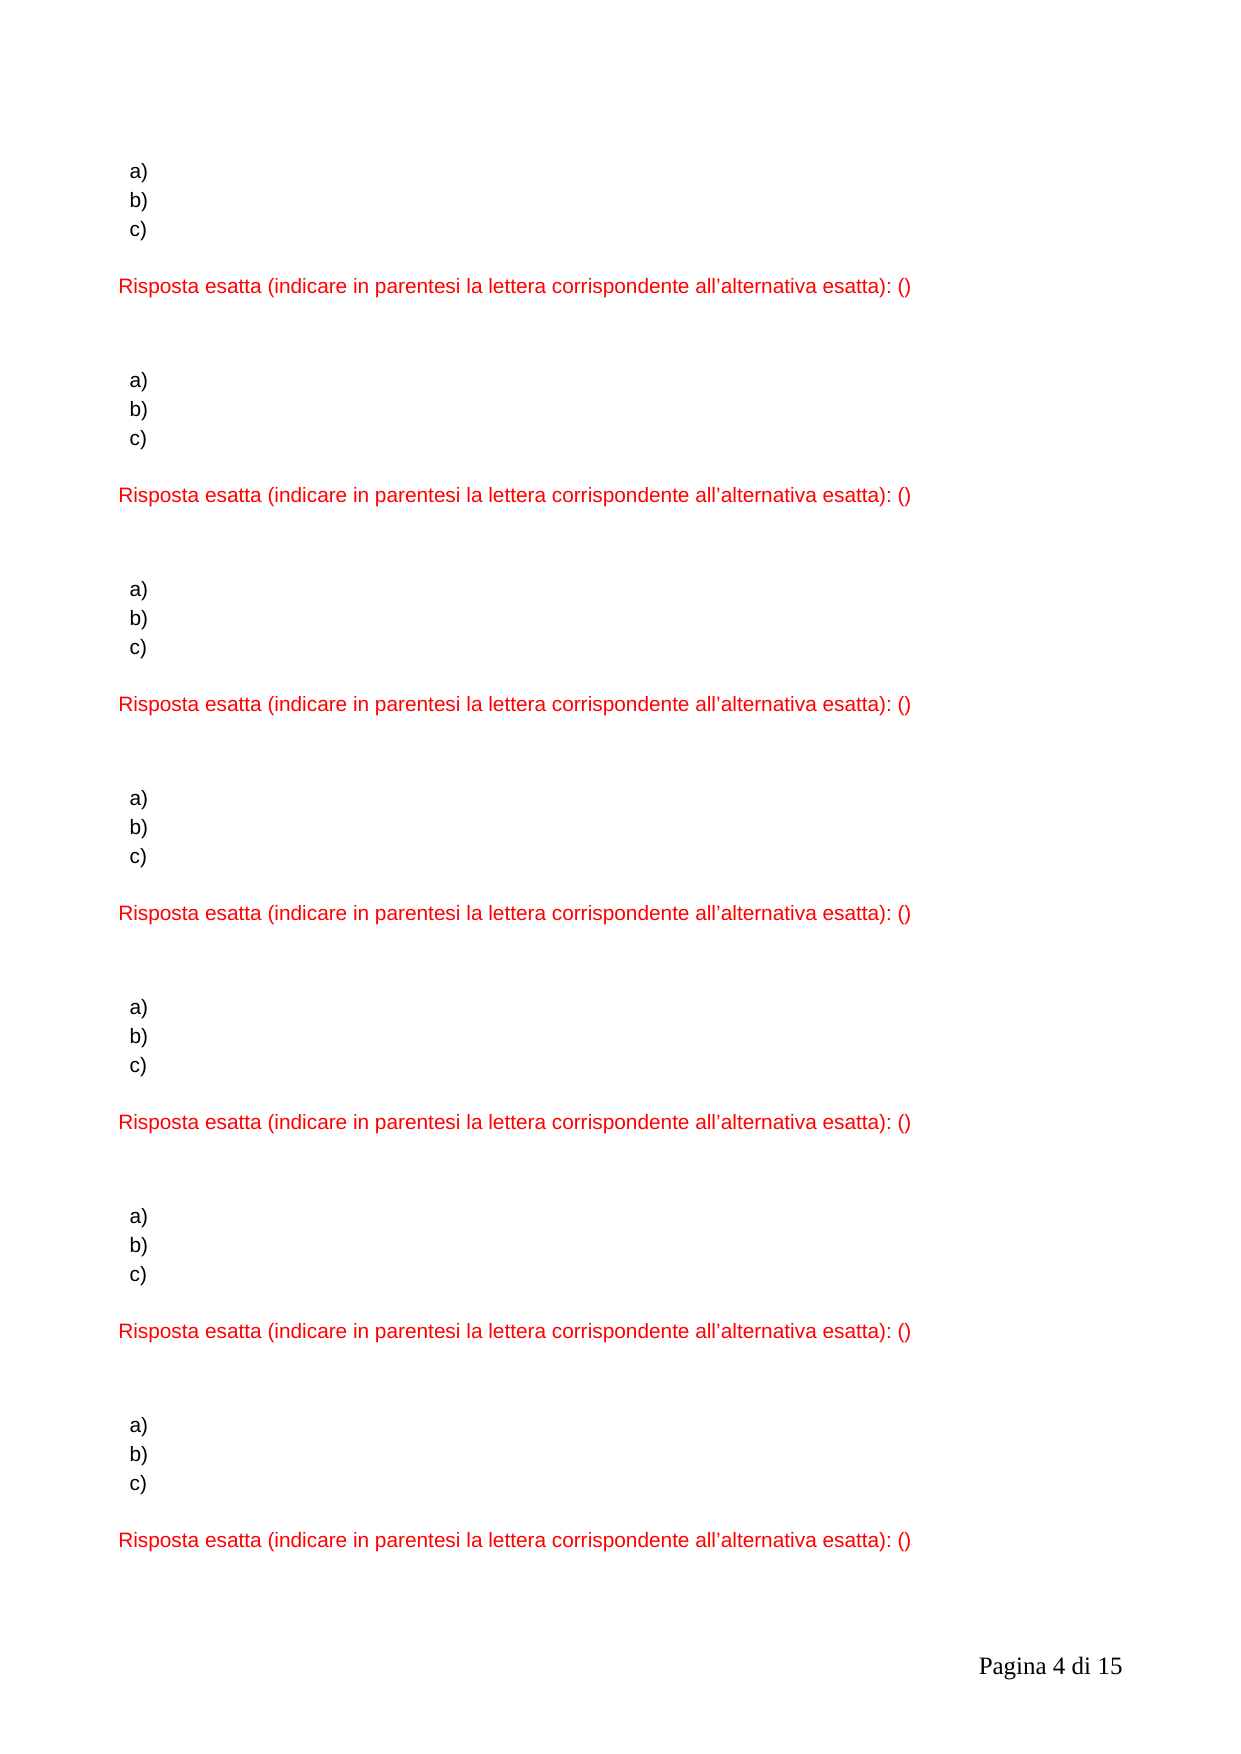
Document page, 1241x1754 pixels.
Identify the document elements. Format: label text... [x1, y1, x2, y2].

table_cell [56, 815, 118, 844]
table_cell c) [118, 1053, 159, 1081]
table_header 26 [56, 954, 118, 983]
table_cell [159, 664, 1142, 692]
table_cell [159, 815, 1142, 844]
table_cell [56, 1401, 118, 1442]
table_cell b) [118, 397, 159, 426]
table_cell [159, 1053, 1142, 1081]
table_cell [56, 356, 118, 397]
table_cell [56, 1262, 118, 1290]
table_cell [118, 1081, 159, 1110]
table_cell [159, 356, 1142, 397]
table_cell [159, 397, 1142, 426]
text Risposta esatta (indicare in parentesi la lettera corrispondente all’alternativa esatta): () [118, 483, 1122, 507]
table_cell [159, 1024, 1142, 1053]
table_header 22 [56, 118, 118, 147]
table_cell [56, 397, 118, 426]
table_cell [56, 983, 118, 1024]
table_cell [159, 147, 1142, 188]
table_cell [56, 635, 118, 663]
table_cell [118, 664, 159, 692]
table_cell a) [118, 147, 159, 188]
table_cell [56, 1442, 118, 1471]
table_cell a) [118, 565, 159, 606]
table_cell [56, 455, 118, 483]
table_cell c) [118, 635, 159, 663]
table_cell b) [118, 1233, 159, 1262]
text Risposta esatta (indicare in parentesi la lettera corrispondente all’alternativa esatta): () [118, 1319, 1122, 1343]
text Risposta esatta (indicare in parentesi la lettera corrispondente all’alternativa esatta): () [118, 692, 1122, 716]
table_cell c) [118, 1262, 159, 1290]
table_cell b) [118, 606, 159, 635]
table_cell [159, 983, 1142, 1024]
table_header [118, 1163, 1142, 1192]
table_cell [56, 188, 118, 217]
table_cell c) [118, 844, 159, 872]
table_cell [56, 1053, 118, 1081]
table_cell [159, 455, 1142, 483]
table_cell [118, 455, 159, 483]
table_cell [159, 873, 1142, 901]
table_cell c) [118, 217, 159, 246]
table_cell b) [118, 188, 159, 217]
table_header [118, 536, 1142, 565]
table_cell [56, 1290, 118, 1319]
table_cell [159, 1233, 1142, 1262]
table_cell a) [118, 774, 159, 815]
table_cell b) [118, 1442, 159, 1471]
table_cell [118, 1499, 159, 1528]
table_cell [159, 606, 1142, 635]
table_cell [56, 1024, 118, 1053]
text Risposta esatta (indicare in parentesi la lettera corrispondente all’alternativa esatta): () [118, 1528, 1122, 1552]
table_cell [159, 1499, 1142, 1528]
text Risposta esatta (indicare in parentesi la lettera corrispondente all’alternativa esatta): () [118, 901, 1122, 925]
table_cell [159, 635, 1142, 663]
table_cell [159, 1471, 1142, 1499]
table_header [118, 745, 1142, 774]
table_cell [159, 1081, 1142, 1110]
table_header [118, 327, 1142, 356]
table_cell [159, 844, 1142, 872]
table_cell [56, 1499, 118, 1528]
table_cell [159, 246, 1142, 274]
table_cell [56, 1471, 118, 1499]
table_cell c) [118, 1471, 159, 1499]
table_cell [159, 774, 1142, 815]
table_header 25 [56, 745, 118, 774]
table_cell [159, 188, 1142, 217]
table_cell [56, 844, 118, 872]
table_cell [118, 1290, 159, 1319]
table_cell b) [118, 815, 159, 844]
table_header 24 [56, 536, 118, 565]
table_header 27 [56, 1163, 118, 1192]
table_header [118, 118, 1142, 147]
table_header [118, 1372, 1142, 1401]
table_cell [56, 664, 118, 692]
table_header 23 [56, 327, 118, 356]
table_cell a) [118, 983, 159, 1024]
table_cell [56, 246, 118, 274]
table_cell [159, 1262, 1142, 1290]
table_cell b) [118, 1024, 159, 1053]
table_cell [159, 1442, 1142, 1471]
table_cell [118, 246, 159, 274]
table_cell a) [118, 1192, 159, 1233]
table_cell [118, 873, 159, 901]
table_cell c) [118, 426, 159, 454]
table_cell [159, 426, 1142, 454]
table_cell [56, 426, 118, 454]
table_cell [56, 217, 118, 246]
table_cell a) [118, 1401, 159, 1442]
table_cell [56, 606, 118, 635]
table_cell [56, 147, 118, 188]
text Risposta esatta (indicare in parentesi la lettera corrispondente all’alternativa esatta): () [118, 1110, 1122, 1134]
table_cell [159, 565, 1142, 606]
table_cell [159, 1401, 1142, 1442]
table_cell [56, 774, 118, 815]
table_cell [56, 873, 118, 901]
text Risposta esatta (indicare in parentesi la lettera corrispondente all’alternativa esatta): () [118, 274, 1122, 298]
table_header 28 [56, 1372, 118, 1401]
table_cell [56, 565, 118, 606]
table_header [118, 954, 1142, 983]
table_cell [56, 1233, 118, 1262]
table_cell [159, 1290, 1142, 1319]
table_cell [159, 217, 1142, 246]
table_cell [159, 1192, 1142, 1233]
table_cell [56, 1192, 118, 1233]
table_cell a) [118, 356, 159, 397]
table_cell [56, 1081, 118, 1110]
